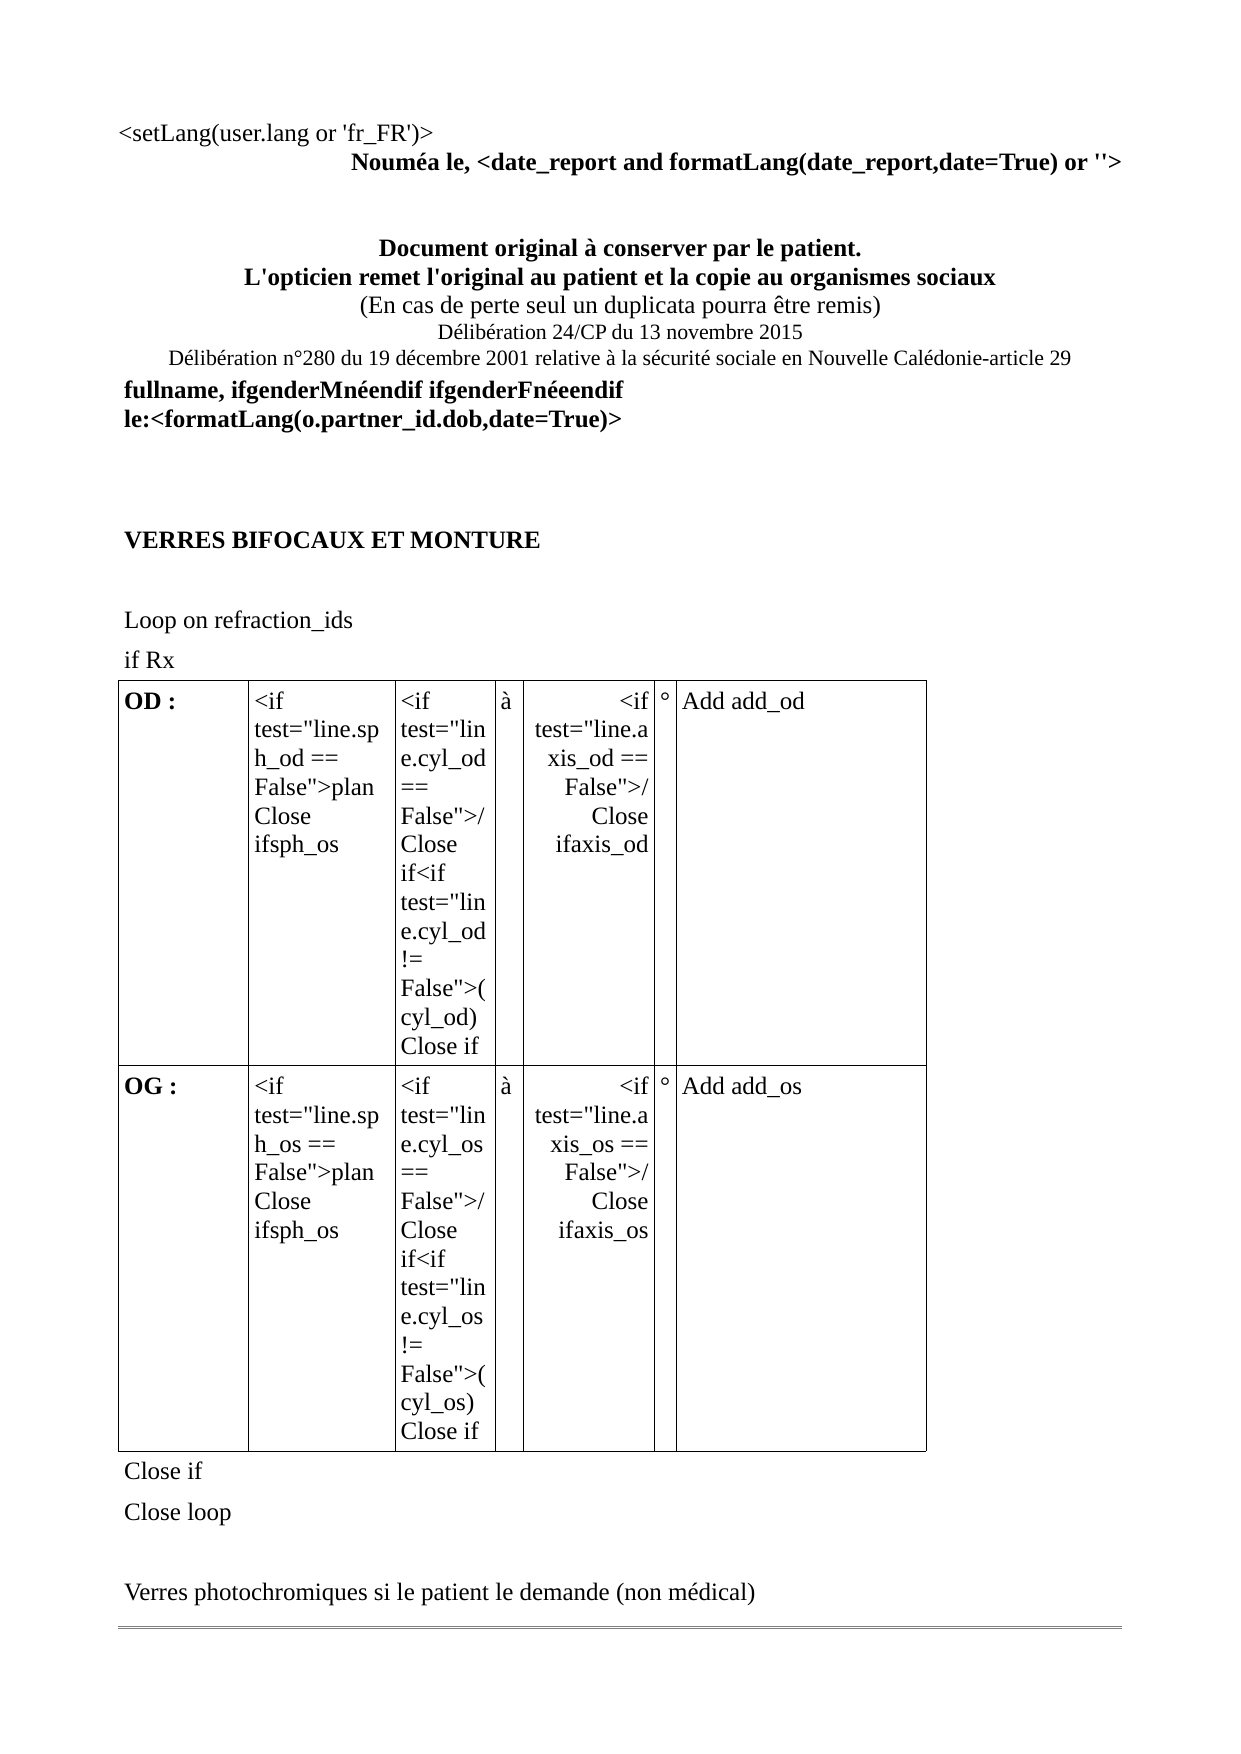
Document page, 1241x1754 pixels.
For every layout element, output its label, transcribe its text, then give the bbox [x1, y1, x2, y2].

table_cell Loop on refraction_ids [118, 600, 395, 640]
table_cell [495, 1531, 523, 1571]
table_cell <if test="line.cyl_od == False">/Close if<if test="line.cyl_od != False">(cyl_od)Close if [396, 681, 495, 1065]
table_cell [249, 1531, 395, 1571]
table_cell [395, 1452, 495, 1491]
table_cell [118, 439, 495, 479]
table_cell Verres photochromiques si le patient le demande (non médical) [118, 1571, 926, 1612]
table_cell [654, 479, 676, 519]
text Document original à conserver par le patient. L'opticien remet l'original au patient et la copie au organismes sociaux (En cas de perte seul un duplicata pourra être remis) Délibération 24/CP du 13 novembre 2015 Délibération n°280 du 19 décembre 2001 relative à la sécurité sociale en Nouvelle Calédonie-article 29 [118, 233, 1122, 370]
table_cell [523, 1531, 654, 1571]
table_cell à [496, 1066, 523, 1451]
table_cell [395, 479, 495, 519]
table_cell <if test="line.axis_od == False">/Close ifaxis_od [524, 681, 654, 1065]
table_header fullname, ifgenderMnéendif ifgenderFnéeendif le:<formatLang(o.partner_id.dob,date=True)> [118, 370, 926, 439]
table_cell [523, 1491, 654, 1531]
table_cell [249, 1452, 395, 1491]
table_cell Add add_od [677, 681, 926, 1065]
table_cell [676, 439, 926, 479]
table_cell à [496, 681, 523, 1065]
table_cell [395, 640, 495, 680]
table_cell [395, 1531, 495, 1571]
table_cell [654, 600, 676, 640]
table_cell VERRES BIFOCAUX ET MONTURE [118, 519, 926, 559]
table_cell [395, 600, 495, 640]
table_cell [523, 640, 654, 680]
table_cell [523, 479, 654, 519]
table_cell <if test="line.sph_od == False">planClose ifsph_os [249, 681, 395, 1065]
table_cell [495, 439, 523, 479]
table_cell <if test="line.sph_os == False">planClose ifsph_os [249, 1066, 395, 1451]
table_cell [654, 640, 676, 680]
table_cell [676, 1452, 926, 1491]
table_cell [654, 439, 676, 479]
table_cell [495, 640, 523, 680]
table_cell <if test="line.cyl_os == False">/Close if<if test="line.cyl_os != False">(cyl_os)Close if [396, 1066, 495, 1451]
table_cell [654, 1452, 676, 1491]
table_cell [495, 1452, 523, 1491]
table_cell [495, 600, 523, 640]
table_cell OG : [119, 1066, 248, 1451]
table_cell OD : [119, 681, 248, 1065]
table_cell <if test="line.axis_os == False">/Close ifaxis_os [524, 1066, 654, 1451]
table_cell Close if [118, 1452, 248, 1491]
table_cell [118, 559, 926, 599]
table_cell [676, 1491, 926, 1531]
table_cell if Rx [118, 640, 395, 680]
table_cell [654, 1491, 676, 1531]
table_cell [249, 1491, 395, 1531]
table_cell [523, 1452, 654, 1491]
table_cell Add add_os [677, 1066, 926, 1451]
text <setLang(user.lang or 'fr_FR')> [118, 118, 1122, 147]
table_cell [395, 1491, 495, 1531]
table_cell [676, 640, 926, 680]
table_cell [523, 439, 654, 479]
table_cell [118, 479, 395, 519]
table_cell [523, 600, 654, 640]
table_cell [654, 1531, 676, 1571]
table_cell [676, 1531, 926, 1571]
table_cell [495, 1491, 523, 1531]
table_cell ° [655, 681, 676, 1065]
table_cell [495, 479, 523, 519]
table_cell Close loop [118, 1491, 248, 1531]
table_cell [676, 600, 926, 640]
table_cell [118, 1531, 248, 1571]
table_cell [676, 479, 926, 519]
text Nouméa le, <date_report and formatLang(date_report,date=True) or ''> [118, 147, 1122, 176]
table_cell ° [655, 1066, 676, 1451]
